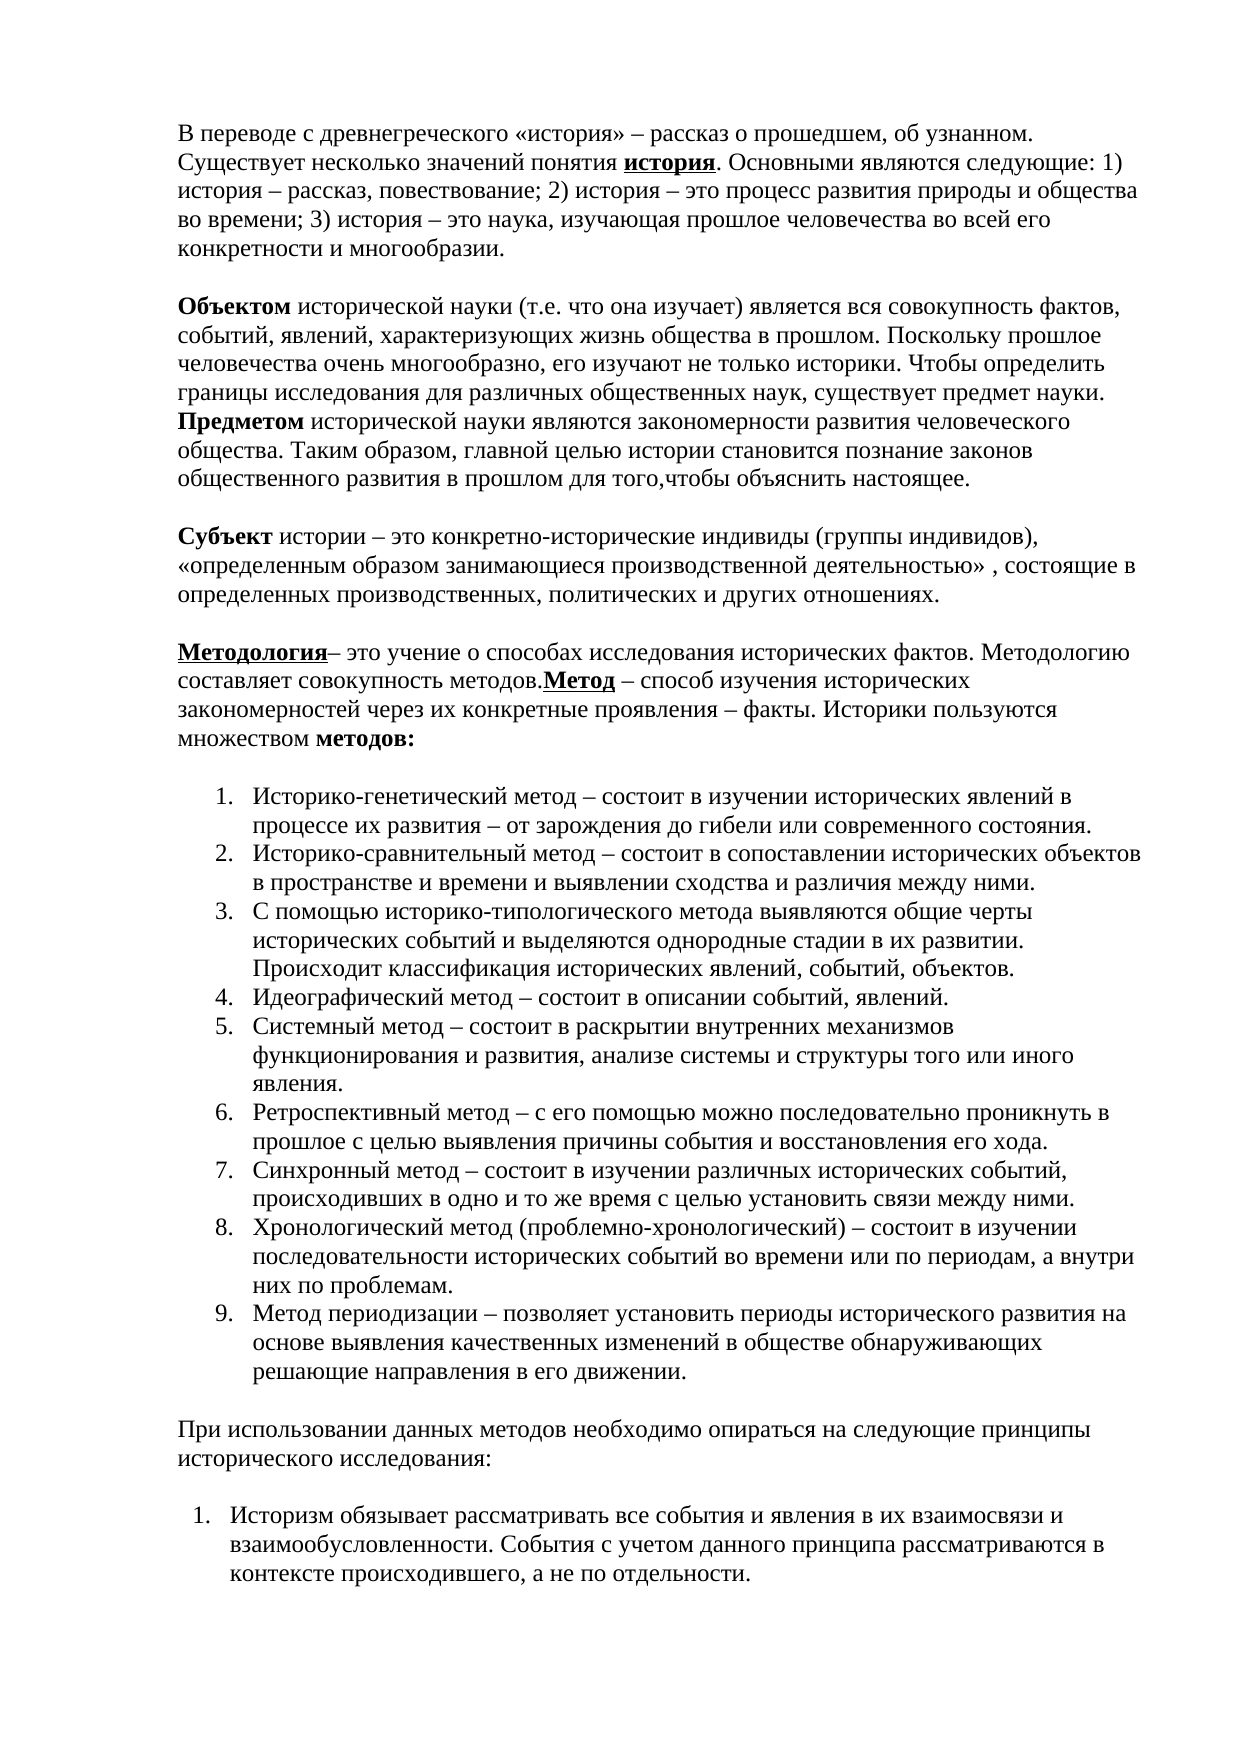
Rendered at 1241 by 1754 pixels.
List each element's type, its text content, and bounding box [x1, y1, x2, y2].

list Системный метод – состоит в раскрытии внутренних механизмов функционирования и развития, анализе системы и структуры того или иного явления. [215, 1011, 1152, 1097]
text Объектом исторической науки (т.е. что она изучает) является вся совокупность фактов, событий, явлений, характеризующих жизнь общества в прошлом. Поскольку прошлое человечества очень многообразно, его изучают не только историки. Чтобы определить границы исследования для различных общественных наук, существует предмет науки. Предметом исторической науки являются закономерности развития человеческого общества. Таким образом, главной целью истории становится познание законов общественного развития в прошлом для того,чтобы объяснить настоящее. [177, 291, 1152, 492]
list Историко-сравнительный метод – состоит в сопоставлении исторических объектов в пространстве и времени и выявлении сходства и различия между ними. [215, 838, 1152, 896]
list Историзм обязывает рассматривать все события и явления в их взаимосвязи и взаимообусловленности. События с учетом данного принципа рассматриваются в контексте происходившего, а не по отдельности. [192, 1501, 1152, 1587]
list Идеографический метод – состоит в описании событий, явлений. [215, 982, 1152, 1011]
list Метод периодизации – позволяет установить периоды исторического развития на основе выявления качественных изменений в обществе обнаруживающих решающие направления в его движении. [215, 1298, 1152, 1385]
list Синхронный метод – состоит в изучении различных исторических событий, происходивших в одно и то же время с целью установить связи между ними. [215, 1155, 1152, 1212]
text При использовании данных методов необходимо опираться на следующие принципы исторического исследования: [177, 1414, 1152, 1471]
list Историко-генетический метод – состоит в изучении исторических явлений в процессе их развития – от зарождения до гибели или современного состояния. [215, 781, 1152, 838]
list Ретроспективный метод – с его помощью можно последовательно проникнуть в прошлое с целью выявления причины события и восстановления его хода. [215, 1097, 1152, 1155]
text В переводе с древнегреческого «история» – рассказ о прошедшем, об узнанном. Существует несколько значений понятия история. Основными являются следующие: 1) история – рассказ, повествование; 2) история – это процесс развития природы и общества во времени; 3) история – это наука, изучающая прошлое человечества во всей его конкретности и многообразии. [177, 118, 1152, 262]
list С помощью историко-типологического метода выявляются общие черты исторических событий и выделяются однородные стадии в их развитии. Происходит классификация исторических явлений, событий, объектов. [215, 896, 1152, 982]
text Методология– это учение о способах исследования исторических фактов. Методологию составляет совокупность методов.Метод – способ изучения исторических закономерностей через их конкретные проявления – факты. Историки пользуются множеством методов: [177, 637, 1152, 752]
text Субъект истории – это конкретно-исторические индивиды (группы индивидов), «определенным образом занимающиеся производственной деятельностью» , состоящие в определенных производственных, политических и других отношениях. [177, 521, 1152, 608]
list Хронологический метод (проблемно-хронологический) – состоит в изучении последовательности исторических событий во времени или по периодам, а внутри них по проблемам. [215, 1212, 1152, 1298]
